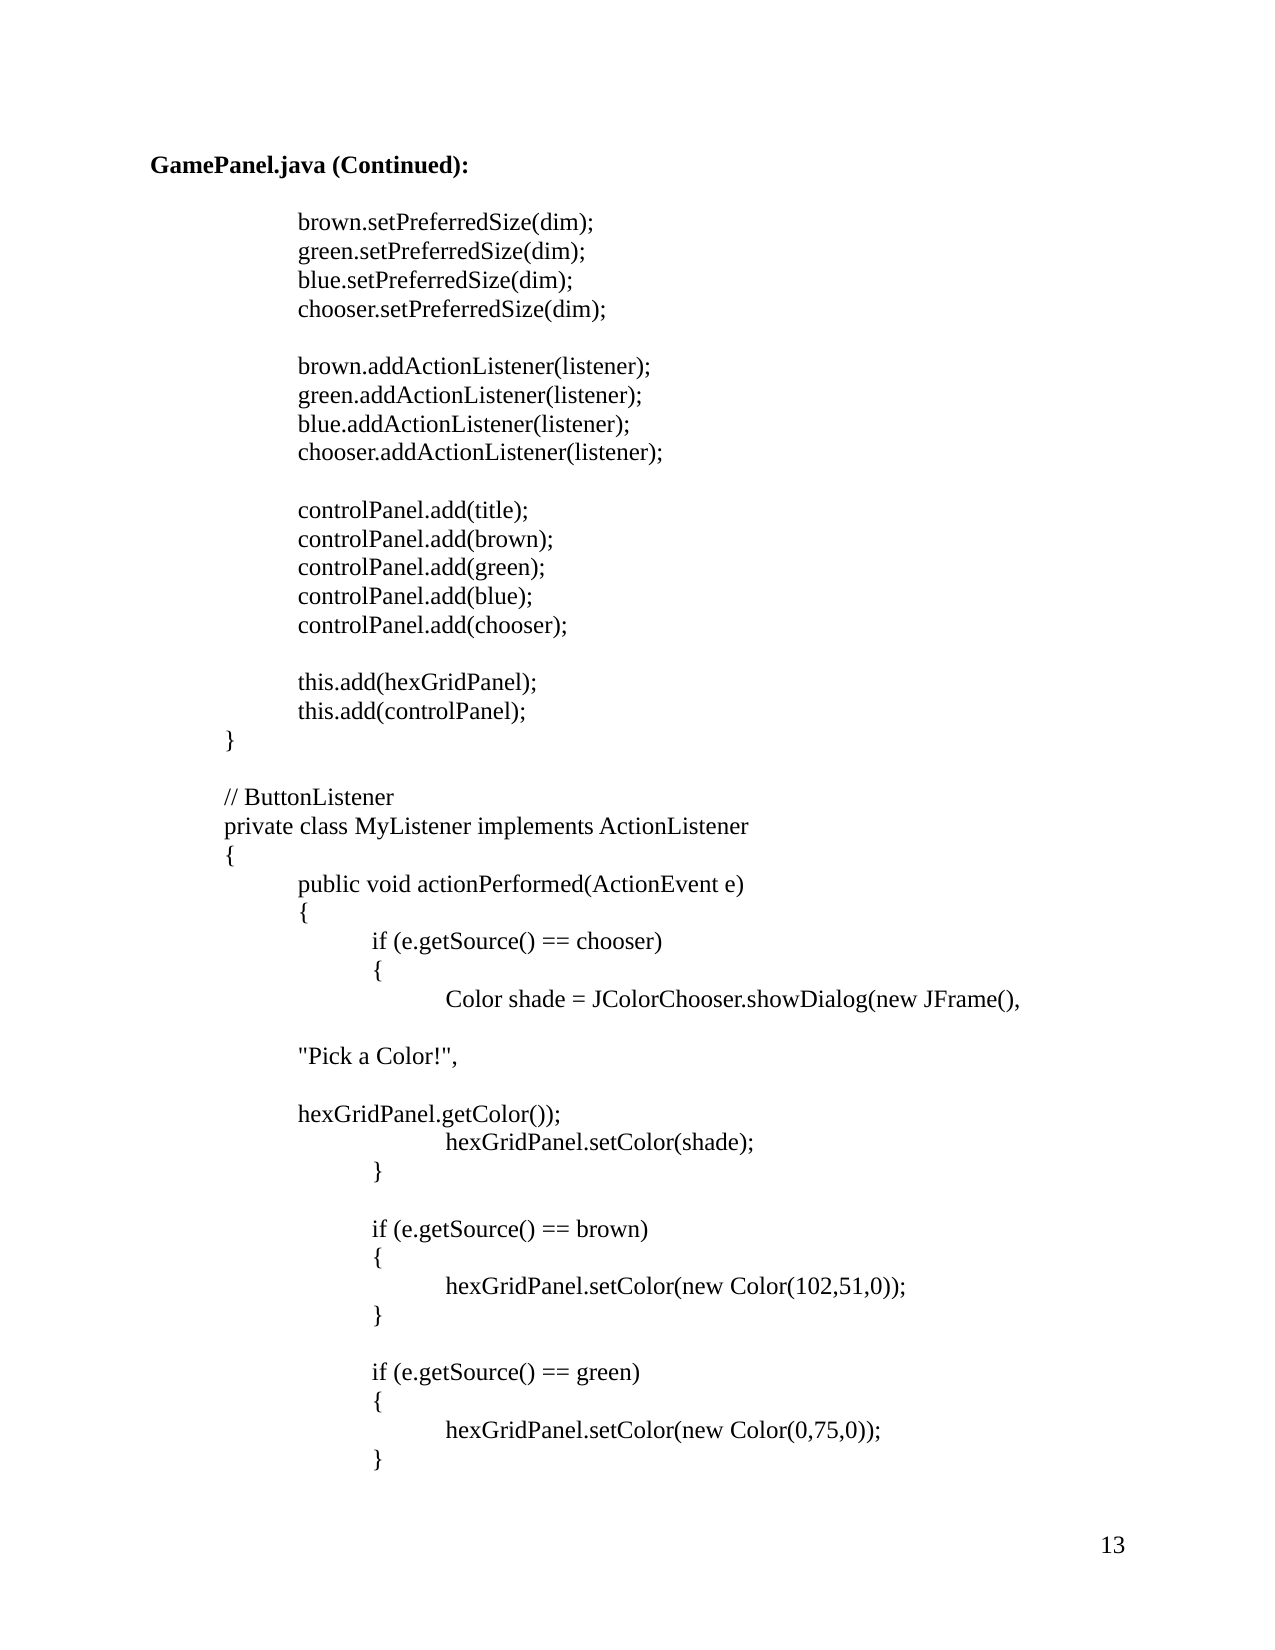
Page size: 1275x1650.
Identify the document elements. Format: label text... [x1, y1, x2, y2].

text brown.setPreferredSize(dim); [150, 207, 1125, 236]
text controlPanel.add(brown); [150, 524, 1125, 552]
text "Pick a Color!", [150, 1012, 1125, 1070]
text { [150, 897, 1125, 926]
text if (e.getSource() == chooser) [150, 926, 1125, 955]
text green.setPreferredSize(dim); [150, 236, 1125, 265]
text brown.addActionListener(listener); [150, 351, 1125, 380]
text controlPanel.add(green); [150, 552, 1125, 581]
text private class MyListener implements ActionListener [150, 811, 1125, 840]
text this.add(hexGridPanel); [150, 667, 1125, 696]
text public void actionPerformed(ActionEvent e) [150, 869, 1125, 897]
text } [150, 725, 1125, 754]
text this.add(controlPanel); [150, 696, 1125, 725]
text blue.addActionListener(listener); [150, 409, 1125, 437]
text if (e.getSource() == brown) [150, 1214, 1125, 1242]
text Color shade = JColorChooser.showDialog(new JFrame(), [150, 984, 1125, 1012]
text } [150, 1156, 1125, 1185]
text } [150, 1444, 1125, 1472]
text hexGridPanel.getColor()); [150, 1070, 1125, 1127]
text hexGridPanel.setColor(shade); [150, 1127, 1125, 1156]
text chooser.addActionListener(listener); [150, 437, 1125, 466]
text { [150, 840, 1125, 869]
text blue.setPreferredSize(dim); [150, 265, 1125, 294]
text { [150, 1242, 1125, 1271]
text controlPanel.add(chooser); [150, 610, 1125, 639]
text { [150, 1386, 1125, 1415]
text // ButtonListener [150, 782, 1125, 811]
text } [150, 1300, 1125, 1329]
text controlPanel.add(title); [150, 495, 1125, 524]
text GamePanel.java (Continued): [150, 150, 1125, 179]
text chooser.setPreferredSize(dim); [150, 294, 1125, 322]
text hexGridPanel.setColor(new Color(102,51,0)); [150, 1271, 1125, 1300]
text { [150, 955, 1125, 984]
text hexGridPanel.setColor(new Color(0,75,0)); [150, 1415, 1125, 1444]
text green.addActionListener(listener); [150, 380, 1125, 409]
text controlPanel.add(blue); [150, 581, 1125, 610]
text if (e.getSource() == green) [150, 1357, 1125, 1386]
